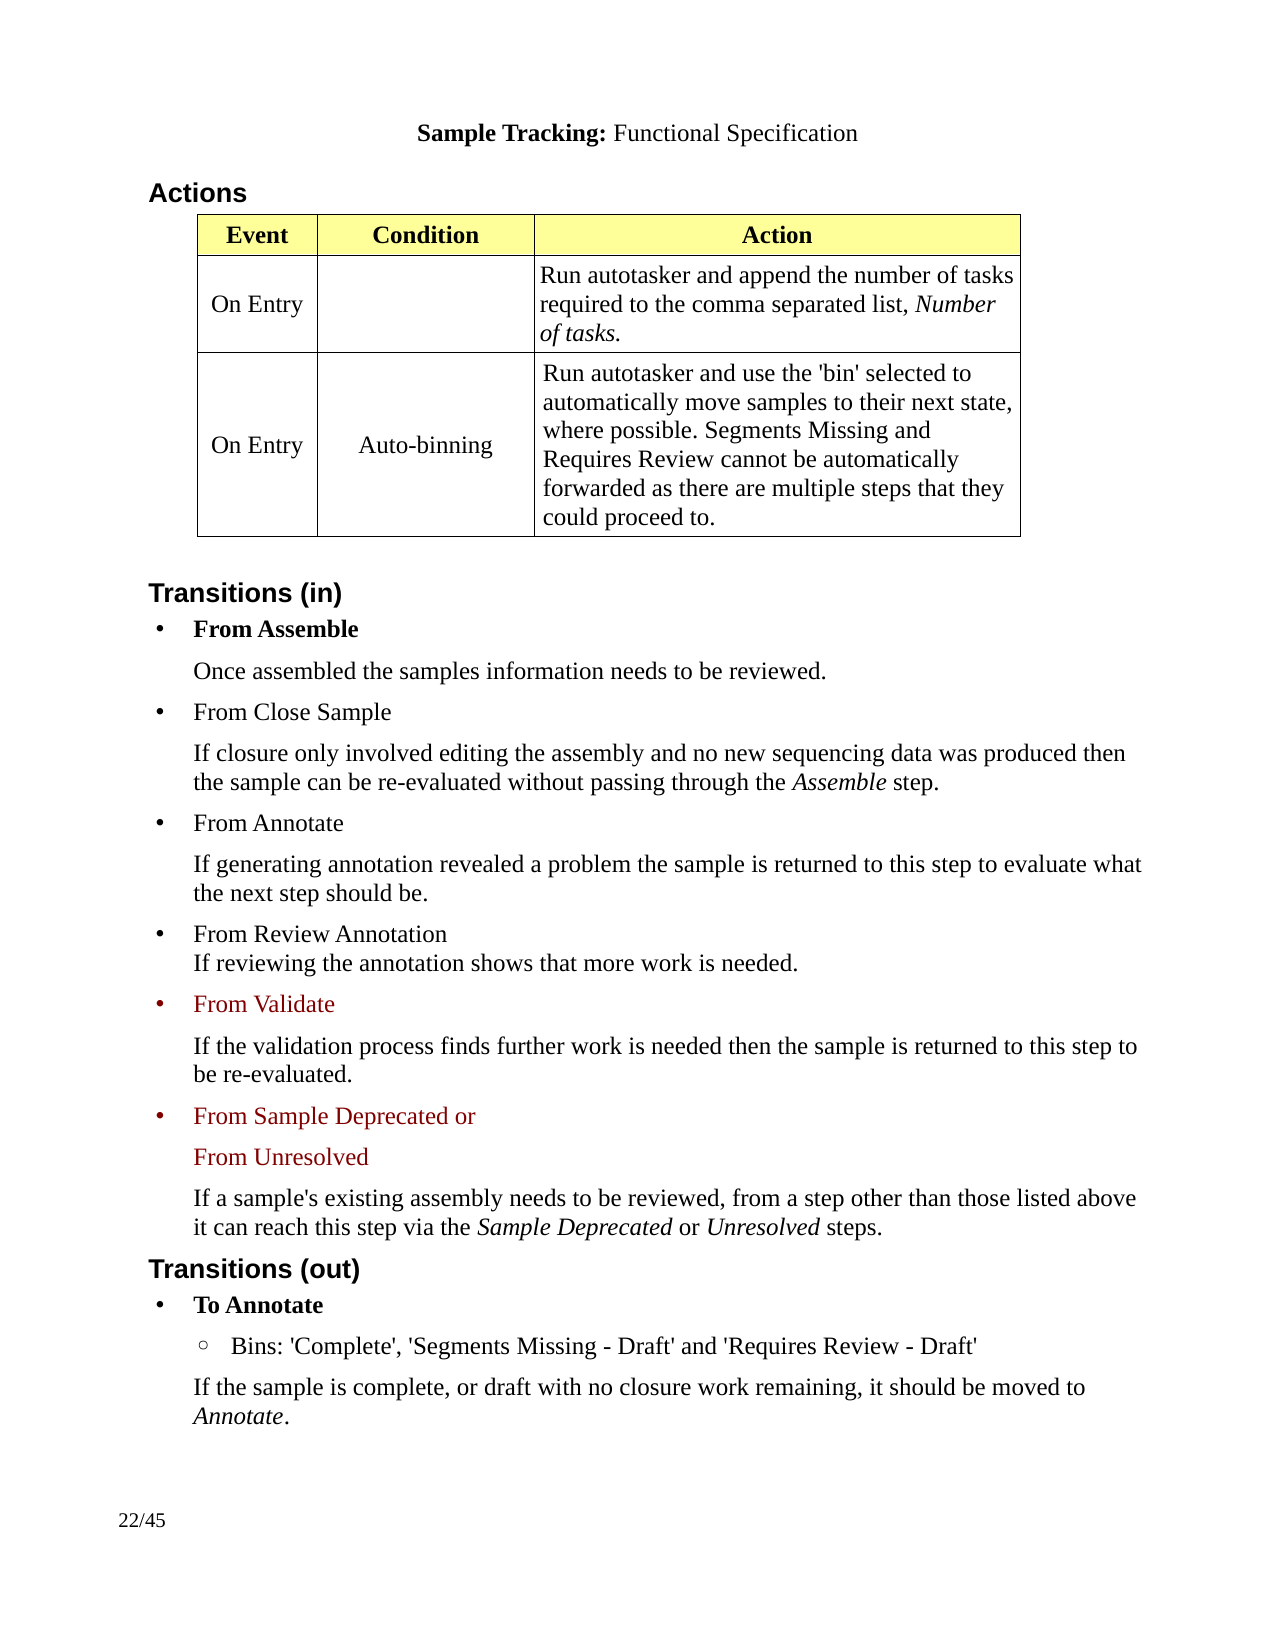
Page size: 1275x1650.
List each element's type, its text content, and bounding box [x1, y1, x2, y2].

list Bins: 'Complete', 'Segments Missing - Draft' and 'Requires Review - Draft' [193, 1331, 1157, 1360]
list If generating annotation revealed a problem the sample is returned to this step to evaluate what the next step should be. [156, 849, 1157, 907]
table_header Event [198, 215, 317, 254]
table_header Condition [318, 215, 534, 254]
table_cell Auto-binning [318, 353, 534, 536]
list Once assembled the samples information needs to be reviewed. [156, 656, 1157, 684]
list If a sample's existing assembly needs to be reviewed, from a step other than those listed above it can reach this step via the Sample Deprecated or Unresolved steps. [156, 1183, 1157, 1241]
table_cell Run autotasker and append the number of tasks required to the comma separated list, Number of tasks. [535, 256, 1020, 352]
subtitle Transitions (in) [148, 577, 1157, 608]
list From Unresolved [156, 1142, 1157, 1171]
list If the validation process finds further work is needed then the sample is returned to this step to be re-evaluated. [156, 1031, 1157, 1088]
list From Validate [156, 989, 1157, 1018]
list From Close Sample [156, 697, 1157, 726]
list If closure only involved editing the assembly and no new sequencing data was produced then the sample can be re-evaluated without passing through the Assemble step. [156, 738, 1157, 796]
table_header Action [535, 215, 1020, 254]
table_cell On Entry [198, 353, 317, 536]
list To Annotate [156, 1290, 1157, 1319]
table_cell Run autotasker and use the 'bin' selected to automatically move samples to their next state, where possible. Segments Missing and Requires Review cannot be automatically forwarded as there are multiple steps that they could proceed to. [535, 353, 1020, 536]
subtitle Actions [148, 177, 1157, 208]
list If the sample is complete, or draft with no closure work remaining, it should be moved to Annotate. [156, 1372, 1157, 1430]
table_cell On Entry [198, 256, 317, 352]
list From Sample Deprecated or [156, 1101, 1157, 1129]
list From Annotate [156, 808, 1157, 837]
list From Review Annotation [156, 919, 1157, 948]
table_cell [318, 256, 534, 352]
subtitle Transitions (out) [148, 1253, 1157, 1284]
list From Assemble [156, 614, 1157, 643]
list If reviewing the annotation shows that more work is needed. [156, 948, 1157, 977]
